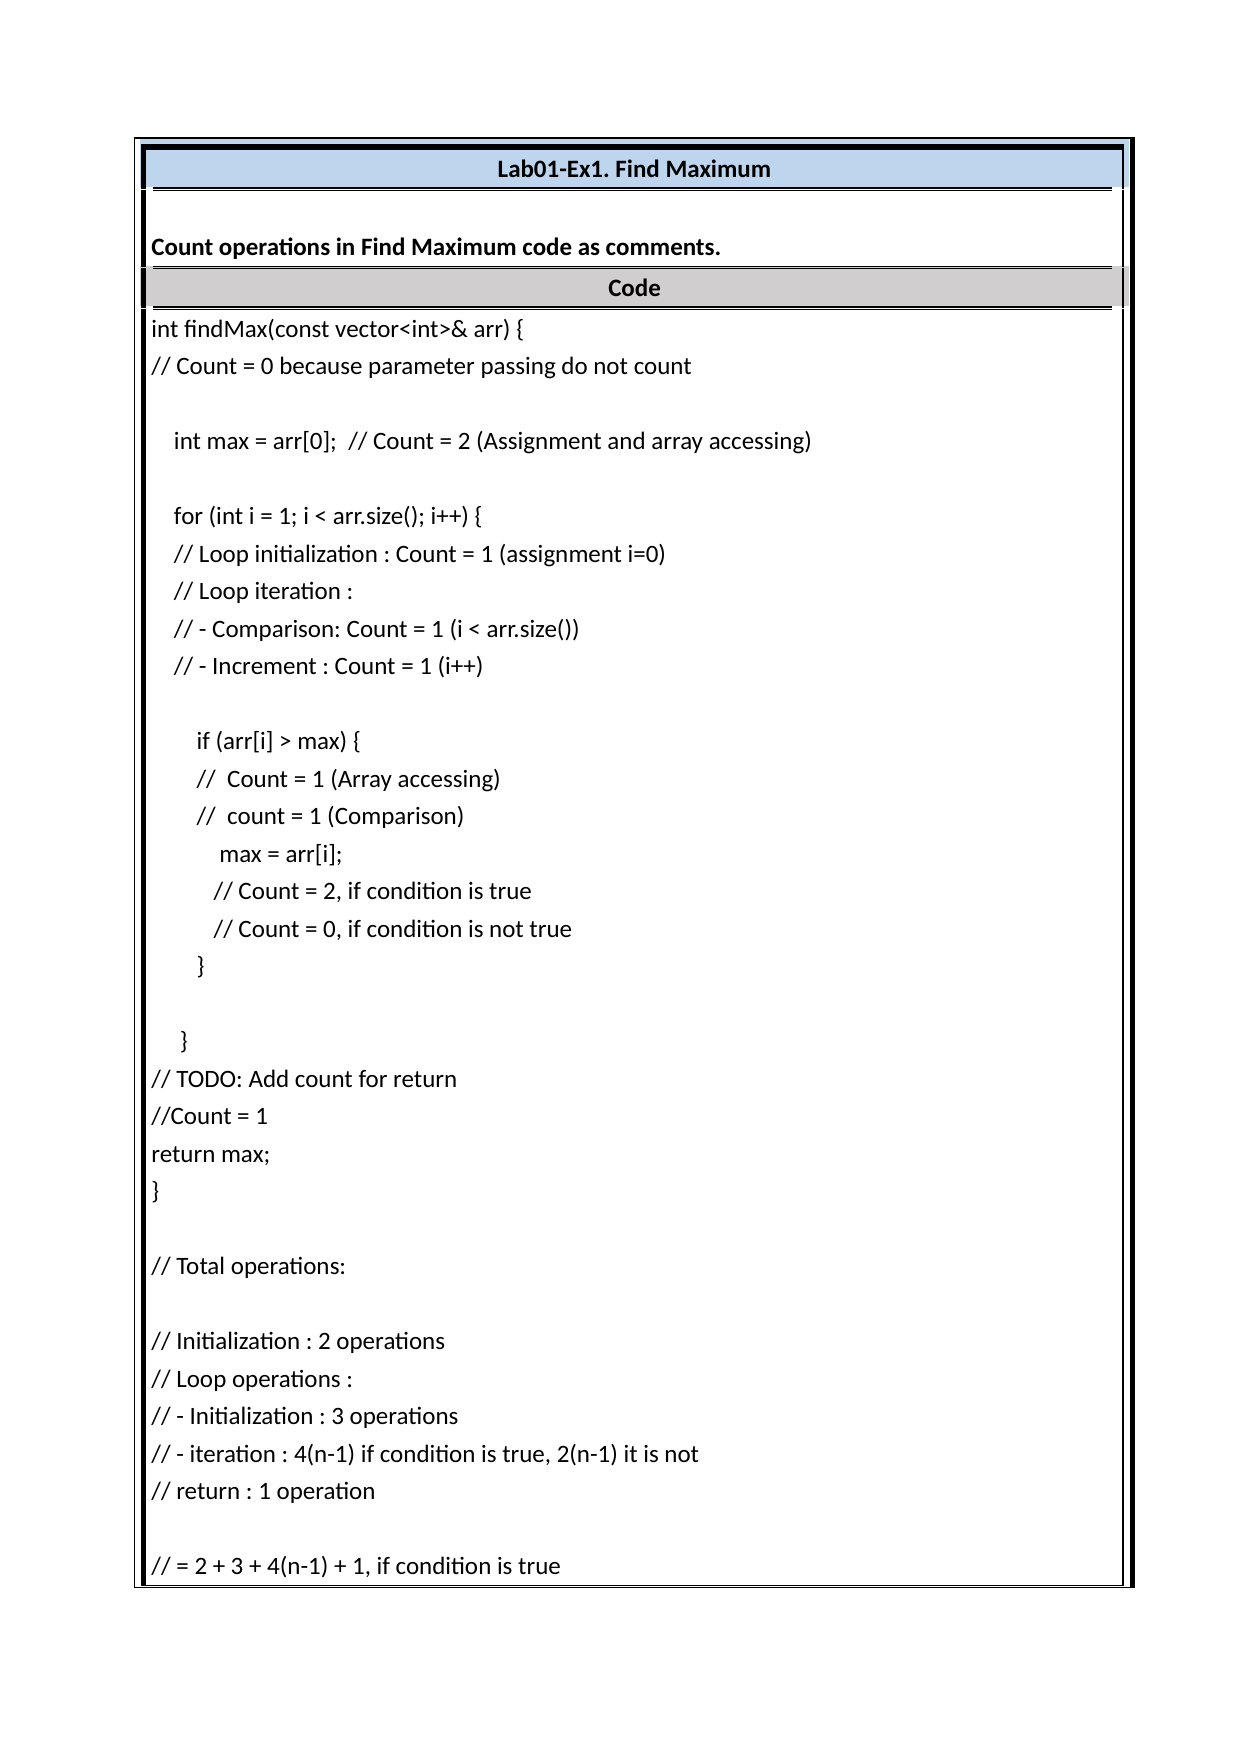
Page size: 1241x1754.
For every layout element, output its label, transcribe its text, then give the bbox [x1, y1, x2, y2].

table_cell Code [140, 266, 1129, 306]
table_cell int findMax(const vector<int>& arr) { // Count = 0 because parameter passing do not count int max = arr[0]; // Count = 2 (Assignment and array accessing) for (int i = 1; i < arr.size(); i++) { // Loop initialization : Count = 1 (assignment i=0) // Loop iteration : // - Comparison: Count = 1 (i < arr.size()) // - Increment : Count = 1 (i++) if (arr[i] > max) { // Count = 1 (Array accessing) // count = 1 (Comparison) max = arr[i]; // Count = 2, if condition is true // Count = 0, if condition is not true } } // TODO: Add count for return //Count = 1 return max; } // Total operations: // Initialization : 2 operations // Loop operations : // - Initialization : 3 operations // - iteration : 4(n-1) if condition is true, 2(n-1) it is not // return : 1 operation // = 2 + 3 + 4(n-1) + 1, if condition is true [146, 306, 1123, 1584]
table_cell Count operations in Find Maximum code as comments. [146, 187, 1123, 266]
table_header Lab01-Ex1. Find Maximum [140, 139, 1129, 187]
